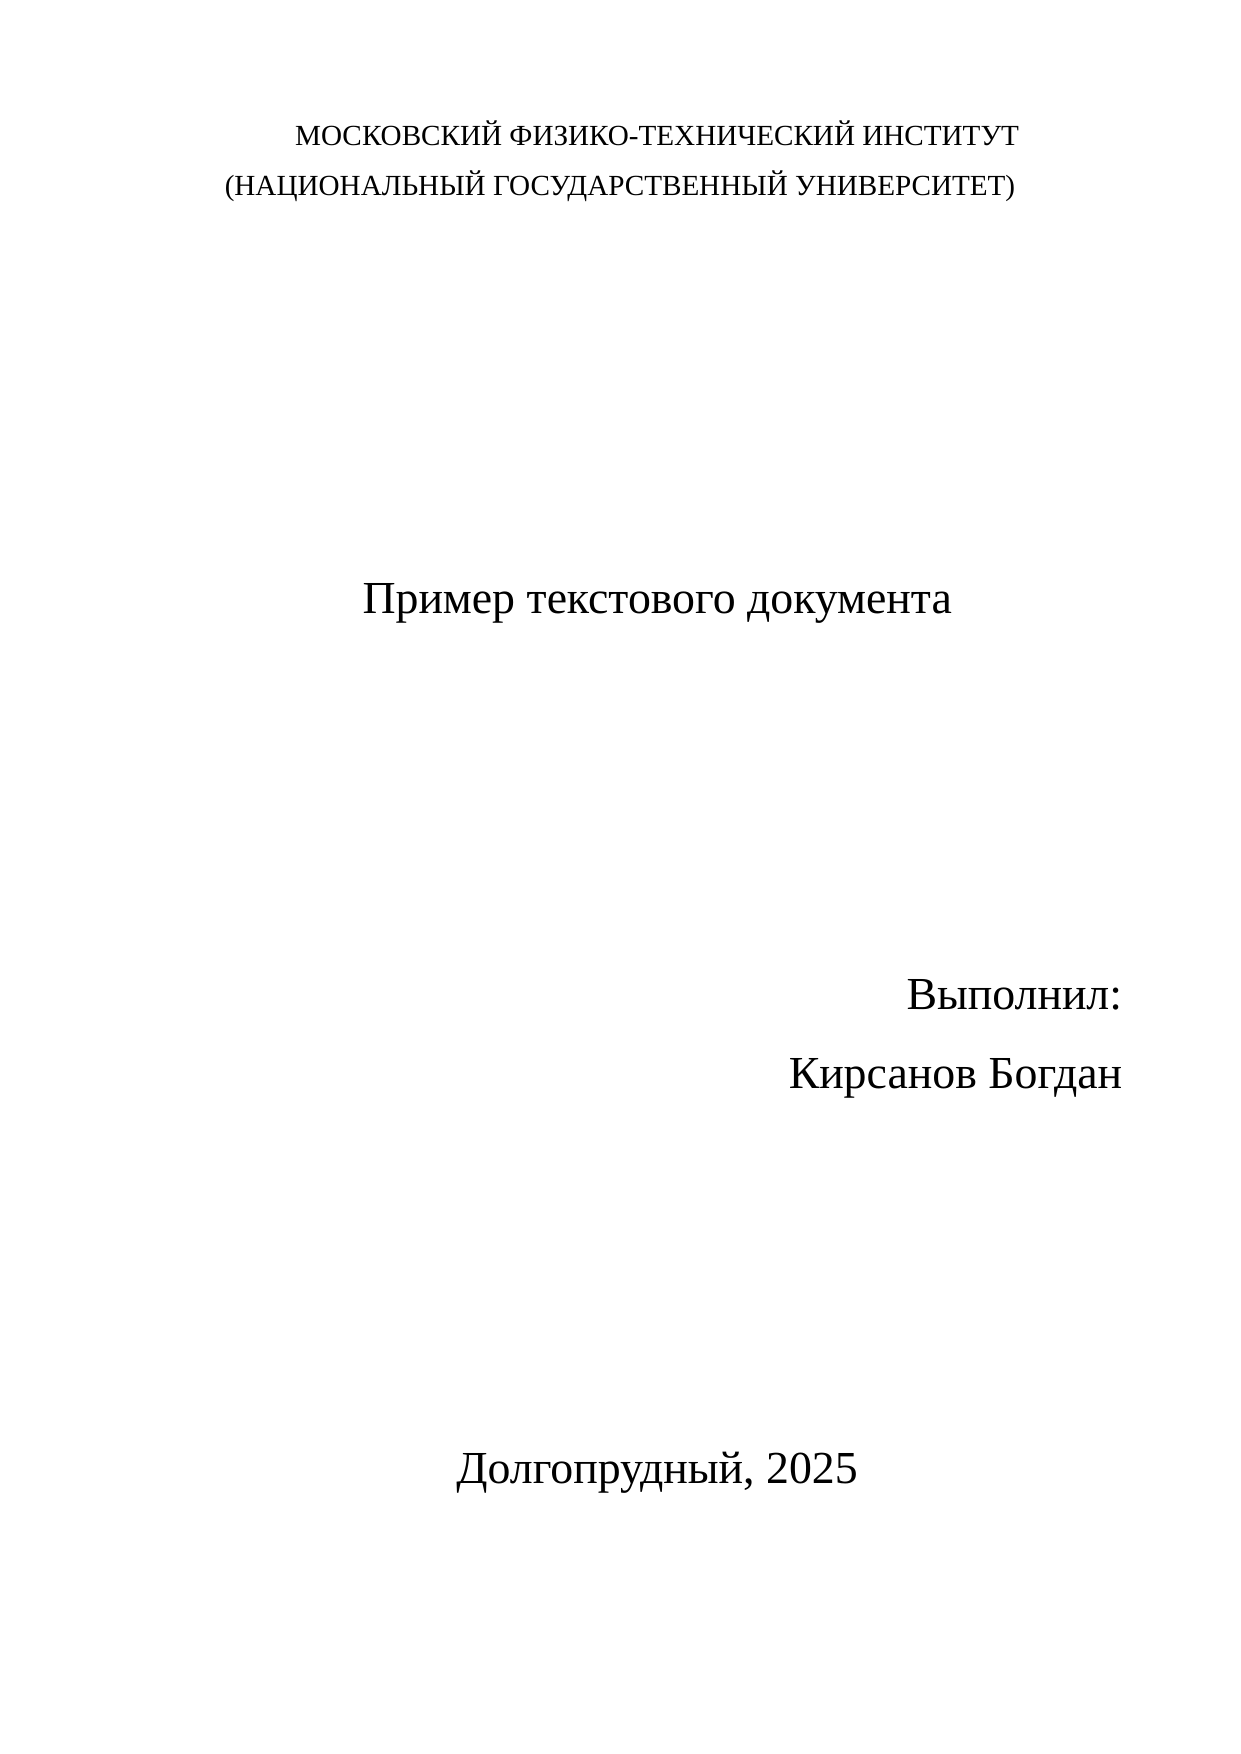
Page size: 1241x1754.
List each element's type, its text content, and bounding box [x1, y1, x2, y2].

text Выполнил: [118, 966, 1122, 1019]
text Долгопрудный, 2025 [118, 1441, 1122, 1493]
text Пример текстового документа [118, 571, 1122, 624]
text МОСКОВСКИЙ ФИЗИКО-ТЕХНИЧЕСКИЙ ИНСТИТУТ (НАЦИОНАЛЬНЫЙ ГОСУДАРСТВЕННЫЙ УНИВЕРСИТЕТ) [118, 118, 1122, 202]
text Кирсанов Богдан [118, 1045, 1122, 1098]
